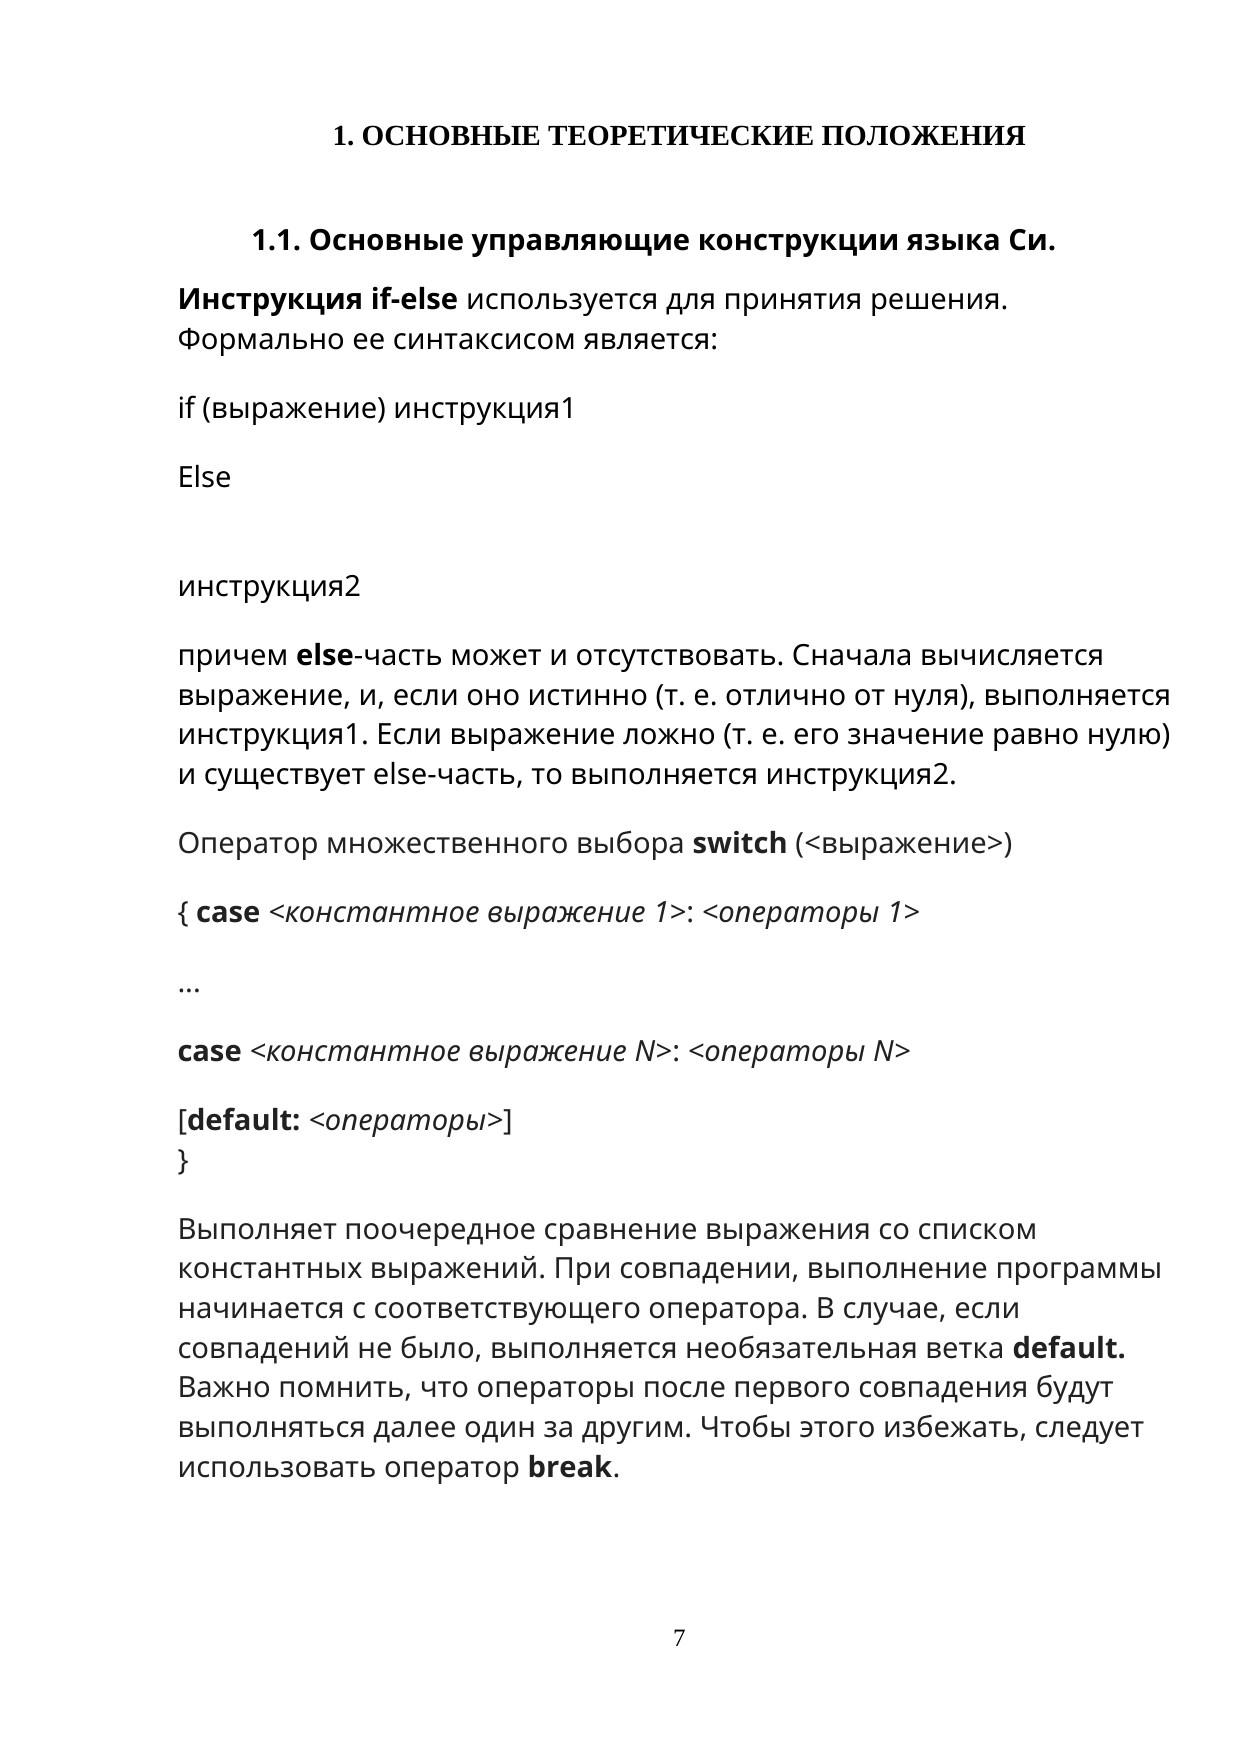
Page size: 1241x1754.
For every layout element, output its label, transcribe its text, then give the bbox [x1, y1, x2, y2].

subtitle 1.1. Основные управляющие конструкции языка Си. [177, 219, 1181, 258]
subtitle { case <константное выражение 1>: <операторы 1> [177, 892, 1181, 931]
subtitle [default: <операторы>] } [177, 1099, 1181, 1178]
subtitle Инструкция if-else используется для принятия решения. Формально ее синтаксисом является: [177, 278, 1181, 358]
subtitle Выполняет поочередное сравнение выражения со списком константных выражений. При совпадении, выполнение программы начинается с соответствующего оператора. В случае, если совпадений не было, выполняется необязательная ветка default. Важно помнить, что операторы после первого совпадения будут выполняться далее один за другим. Чтобы этого избежать, следует использовать оператор break. [177, 1208, 1181, 1486]
subtitle инструкция2 [177, 525, 1181, 605]
subtitle Оператор множественного выбора switch (<выражение>) [177, 822, 1181, 862]
subtitle case <константное выражение N>: <операторы N> [177, 1030, 1181, 1070]
subtitle if (выражение) инструкция1 [177, 387, 1181, 427]
text 1. ОСНОВНЫЕ ТЕОРЕТИЧЕСКИЕ ПОЛОЖЕНИЯ [177, 118, 1181, 152]
subtitle Else [177, 456, 1181, 496]
subtitle ... [177, 961, 1181, 1001]
subtitle причем else-часть может и отсутствовать. Сначала вычисляется выражение, и, если оно истинно (т. е. отлично от нуля), выполняется инструкция1. Если выражение ложно (т. е. его значение равно нулю) и существует else-часть, то выполняется инструкция2. [177, 634, 1181, 793]
